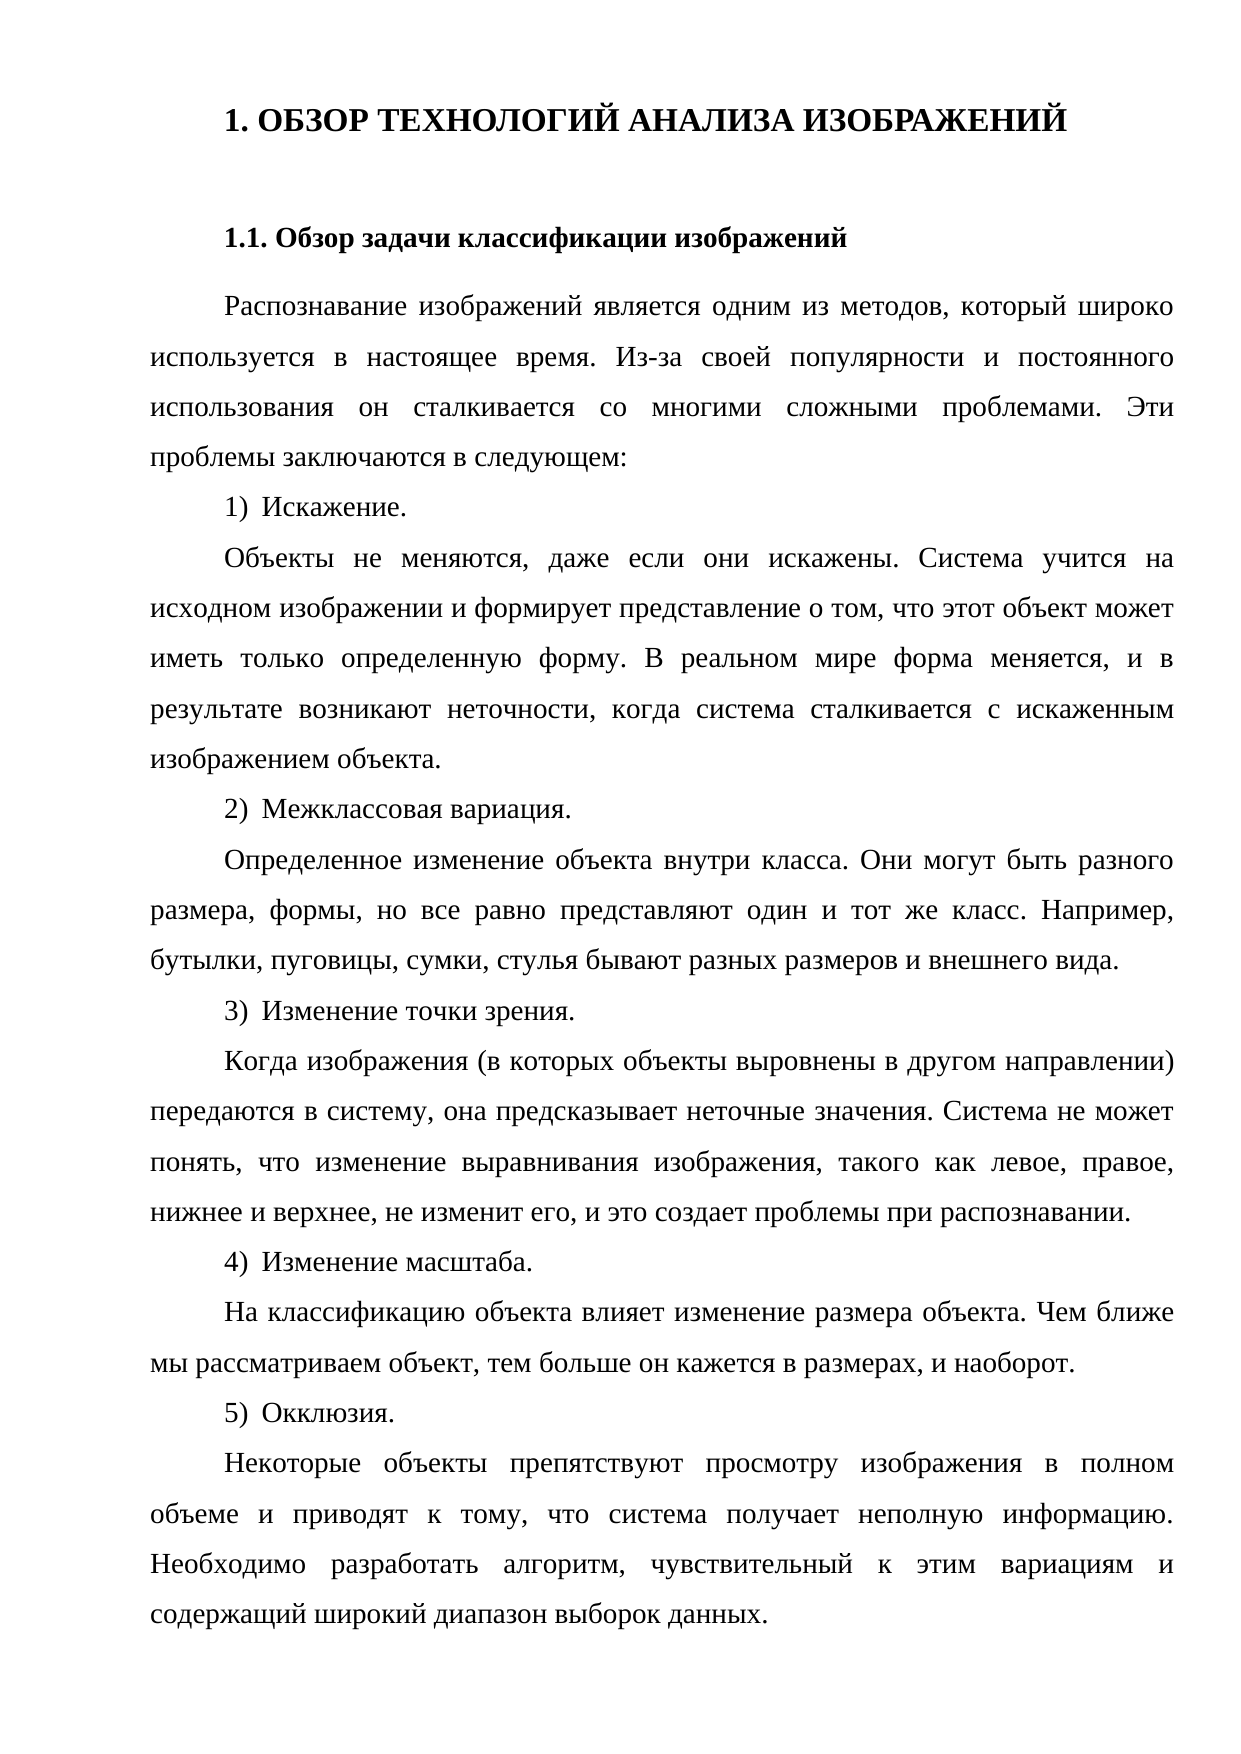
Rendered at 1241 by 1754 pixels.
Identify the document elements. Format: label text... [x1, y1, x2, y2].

list Искажение. [224, 489, 1175, 523]
text Определенное изменение объекта внутри класса. Они могут быть разного размера, формы, но все равно представляют один и тот же класс. Например, бутылки, пуговицы, сумки, стулья бывают разных размеров и внешнего вида. [150, 842, 1175, 976]
list Изменение масштаба. [224, 1244, 1175, 1278]
text Распознавание изображений является одним из методов, который широко используется в настоящее время. Из-за своей популярности и постоянного использования он сталкивается со многими сложными проблемами. Эти проблемы заключаются в следующем: [150, 288, 1175, 473]
list Межклассовая вариация. [224, 791, 1175, 825]
subtitle 1. ОБЗОР ТЕХНОЛОГИЙ АНАЛИЗА ИЗОБРАЖЕНИЙ [150, 100, 1175, 138]
list Окклюзия. [224, 1395, 1175, 1429]
text Когда изображения (в которых объекты выровнены в другом направлении) передаются в систему, она предсказывает неточные значения. Система не может понять, что изменение выравнивания изображения, такого как левое, правое, нижнее и верхнее, не изменит его, и это создает проблемы при распознавании. [150, 1043, 1175, 1227]
text Некоторые объекты препятствуют просмотру изображения в полном объеме и приводят к тому, что система получает неполную информацию. Необходимо разработать алгоритм, чувствительный к этим вариациям и содержащий широкий диапазон выборок данных. [150, 1446, 1175, 1630]
subtitle 1.1. Обзор задачи классификации изображений [150, 220, 1175, 253]
list Изменение точки зрения. [224, 993, 1175, 1026]
text Объекты не меняются, даже если они искажены. Система учится на исходном изображении и формирует представление о том, что этот объект может иметь только определенную форму. В реальном мире форма меняется, и в результате возникают неточности, когда система сталкивается с искаженным изображением объекта. [150, 540, 1175, 775]
text На классификацию объекта влияет изменение размера объекта. Чем ближе мы рассматриваем объект, тем больше он кажется в размерах, и наоборот. [150, 1294, 1175, 1378]
